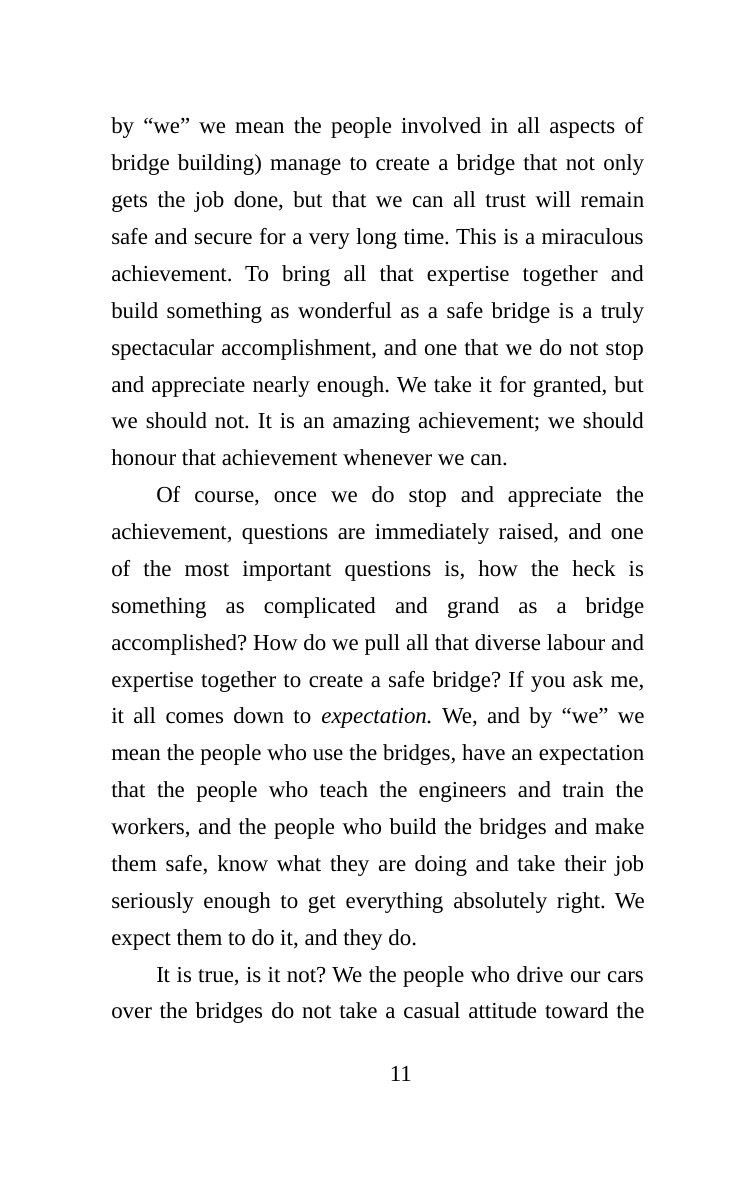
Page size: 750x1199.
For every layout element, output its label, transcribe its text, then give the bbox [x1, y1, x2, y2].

text It is true, is it not? We the people who drive our cars over the bridges do not take a casual attitude toward the [111, 961, 645, 1024]
text Of course, once we do stop and appreciate the achievement, questions are immediately raised, and one of the most important questions is, how the heck is something as complicated and grand as a bridge accomplished? How do we pull all that diverse labour and expertise together to create a safe bridge? If you ask me, it all comes down to expectation. We, and by “we” we mean the people who use the bridges, have an expectation that the people who teach the engineers and train the workers, and the people who build the bridges and make them safe, know what they are doing and take their job seriously enough to get everything absolutely right. We expect them to do it, and they do. [111, 481, 645, 950]
text by “we” we mean the people involved in all aspects of bridge building) manage to create a bridge that not only gets the job done, but that we can all trust will remain safe and secure for a very long time. This is a miraculous achievement. To bring all that expertise together and build something as wonderful as a safe bridge is a truly spectacular accomplishment, and one that we do not stop and appreciate nearly enough. We take it for granted, but we should not. It is an amazing achievement; we should honour that achievement whenever we can. [111, 112, 645, 471]
